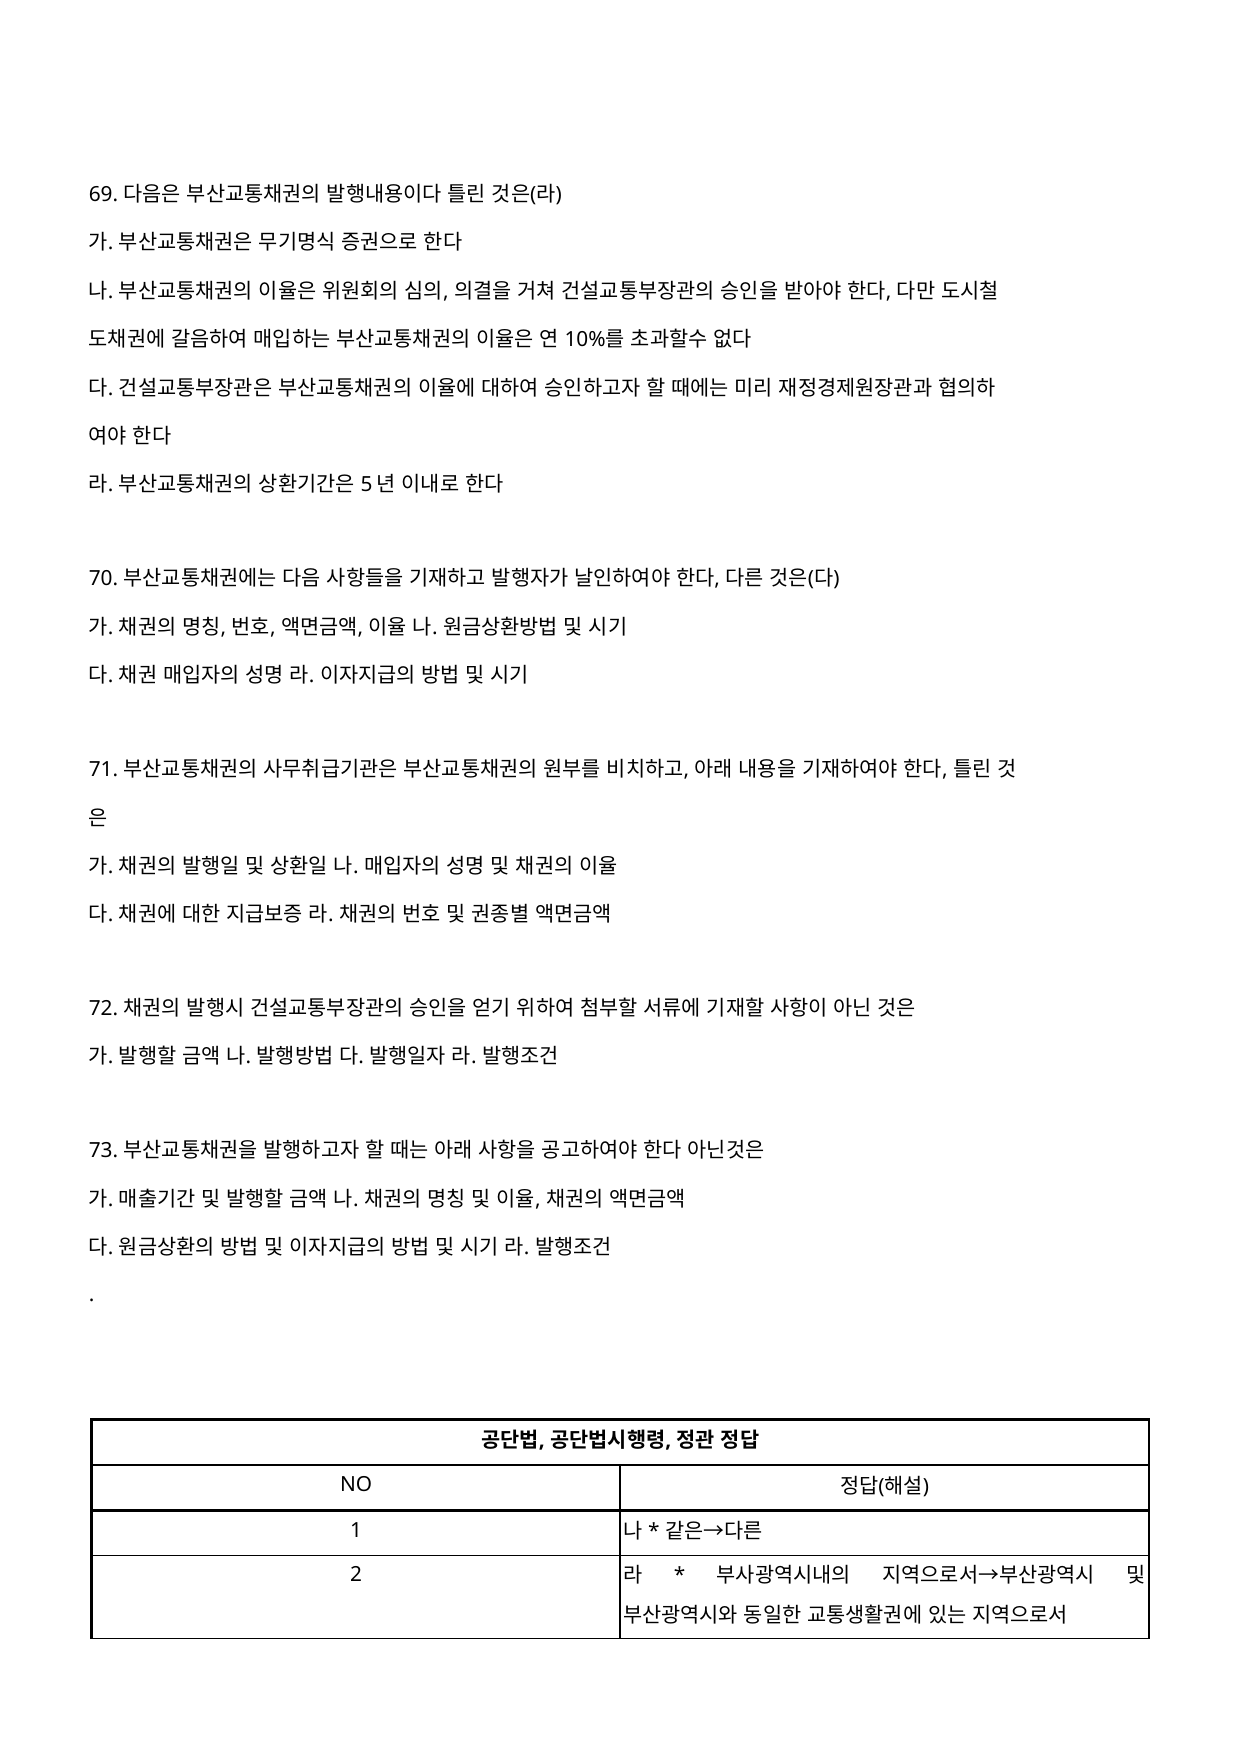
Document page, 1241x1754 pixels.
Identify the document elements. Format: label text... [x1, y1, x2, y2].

table_cell 2 [93, 1556, 619, 1638]
text 71. 부산교통채권의 사무취급기관은 부산교통채권의 원부를 비치하고, 아래 내용을 기재하여야 한다, 틀린 것 [88, 752, 1152, 783]
text 가. 매출기간 및 발행할 금액 나. 채권의 명칭 및 이율, 채권의 액면금액 [88, 1182, 1152, 1212]
text 다. 채권에 대한 지급보증 라. 채권의 번호 및 권종별 액면금액 [88, 897, 1152, 928]
text 가. 채권의 명칭, 번호, 액면금액, 이율 나. 원금상환방법 및 시기 [88, 610, 1152, 640]
text 다. 건설교통부장관은 부산교통채권의 이율에 대하여 승인하고자 할 때에는 미리 재정경제원장관과 협의하 [88, 371, 1152, 401]
text . [88, 1279, 1152, 1307]
text 여야 한다 [88, 419, 1152, 449]
table_cell 나 * 같은→다른 [621, 1512, 1148, 1555]
text 72. 채권의 발행시 건설교통부장관의 승인을 얻기 위하여 첨부할 서류에 기재할 사항이 아닌 것은 [88, 991, 1152, 1022]
table_cell 정답(해설) [621, 1466, 1148, 1509]
text 라. 부산교통채권의 상환기간은 5년 이내로 한다 [88, 468, 1152, 498]
text 가. 채권의 발행일 및 상환일 나. 매입자의 성명 및 채권의 이율 [88, 849, 1152, 879]
table_cell 라 * 부사광역시내의 지역으로서→부산광역시 및 부산광역시와 동일한 교통생활권에 있는 지역으로서 [621, 1556, 1148, 1638]
text 가. 부산교통채권은 무기명식 증권으로 한다 [88, 226, 1152, 256]
text 70. 부산교통채권에는 다음 사항들을 기재하고 발행자가 날인하여야 한다, 다른 것은(다) [88, 562, 1152, 592]
text 73. 부산교통채권을 발행하고자 할 때는 아래 사항을 공고하여야 한다 아닌것은 [88, 1134, 1152, 1164]
text 도채권에 갈음하여 매입하는 부산교통채권의 이율은 연 10%를 초과할수 없다 [88, 322, 1152, 353]
table_cell 1 [93, 1512, 619, 1555]
text 은 [88, 801, 1152, 831]
text 다. 원금상환의 방법 및 이자지급의 방법 및 시기 라. 발행조건 [88, 1231, 1152, 1261]
text 나. 부산교통채권의 이율은 위원회의 심의, 의결을 거쳐 건설교통부장관의 승인을 받아야 한다, 다만 도시철 [88, 274, 1152, 304]
table_header 공단법, 공단법시행령, 정관 정답 [93, 1421, 1148, 1464]
text 69. 다음은 부산교통채권의 발행내용이다 틀린 것은(라) [88, 177, 1152, 207]
table_cell NO [93, 1466, 619, 1509]
text 가. 발행할 금액 나. 발행방법 다. 발행일자 라. 발행조건 [88, 1040, 1152, 1070]
text 다. 채권 매입자의 성명 라. 이자지급의 방법 및 시기 [88, 658, 1152, 689]
